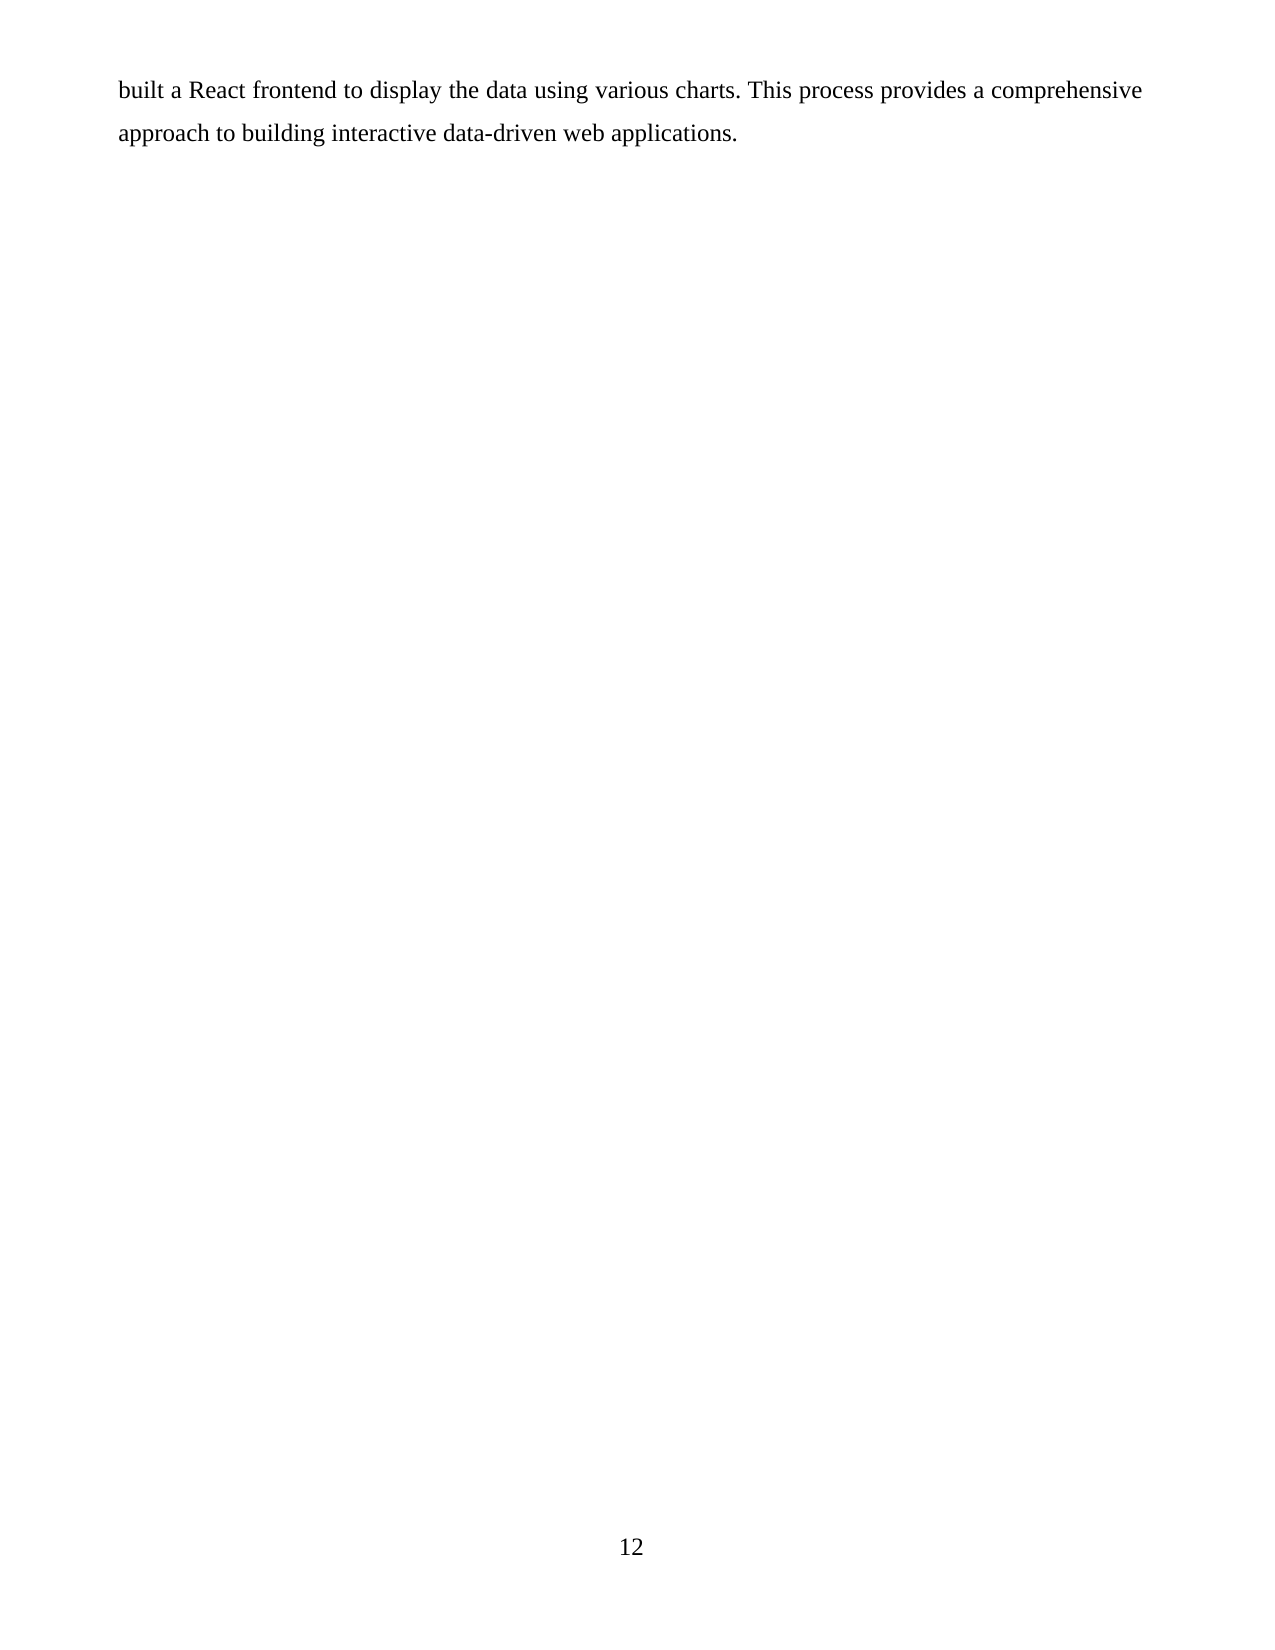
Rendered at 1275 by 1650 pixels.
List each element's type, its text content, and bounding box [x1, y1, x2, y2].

text built a React frontend to display the data using various charts. This process provides a comprehensive approach to building interactive data-driven web applications. [118, 75, 1144, 147]
